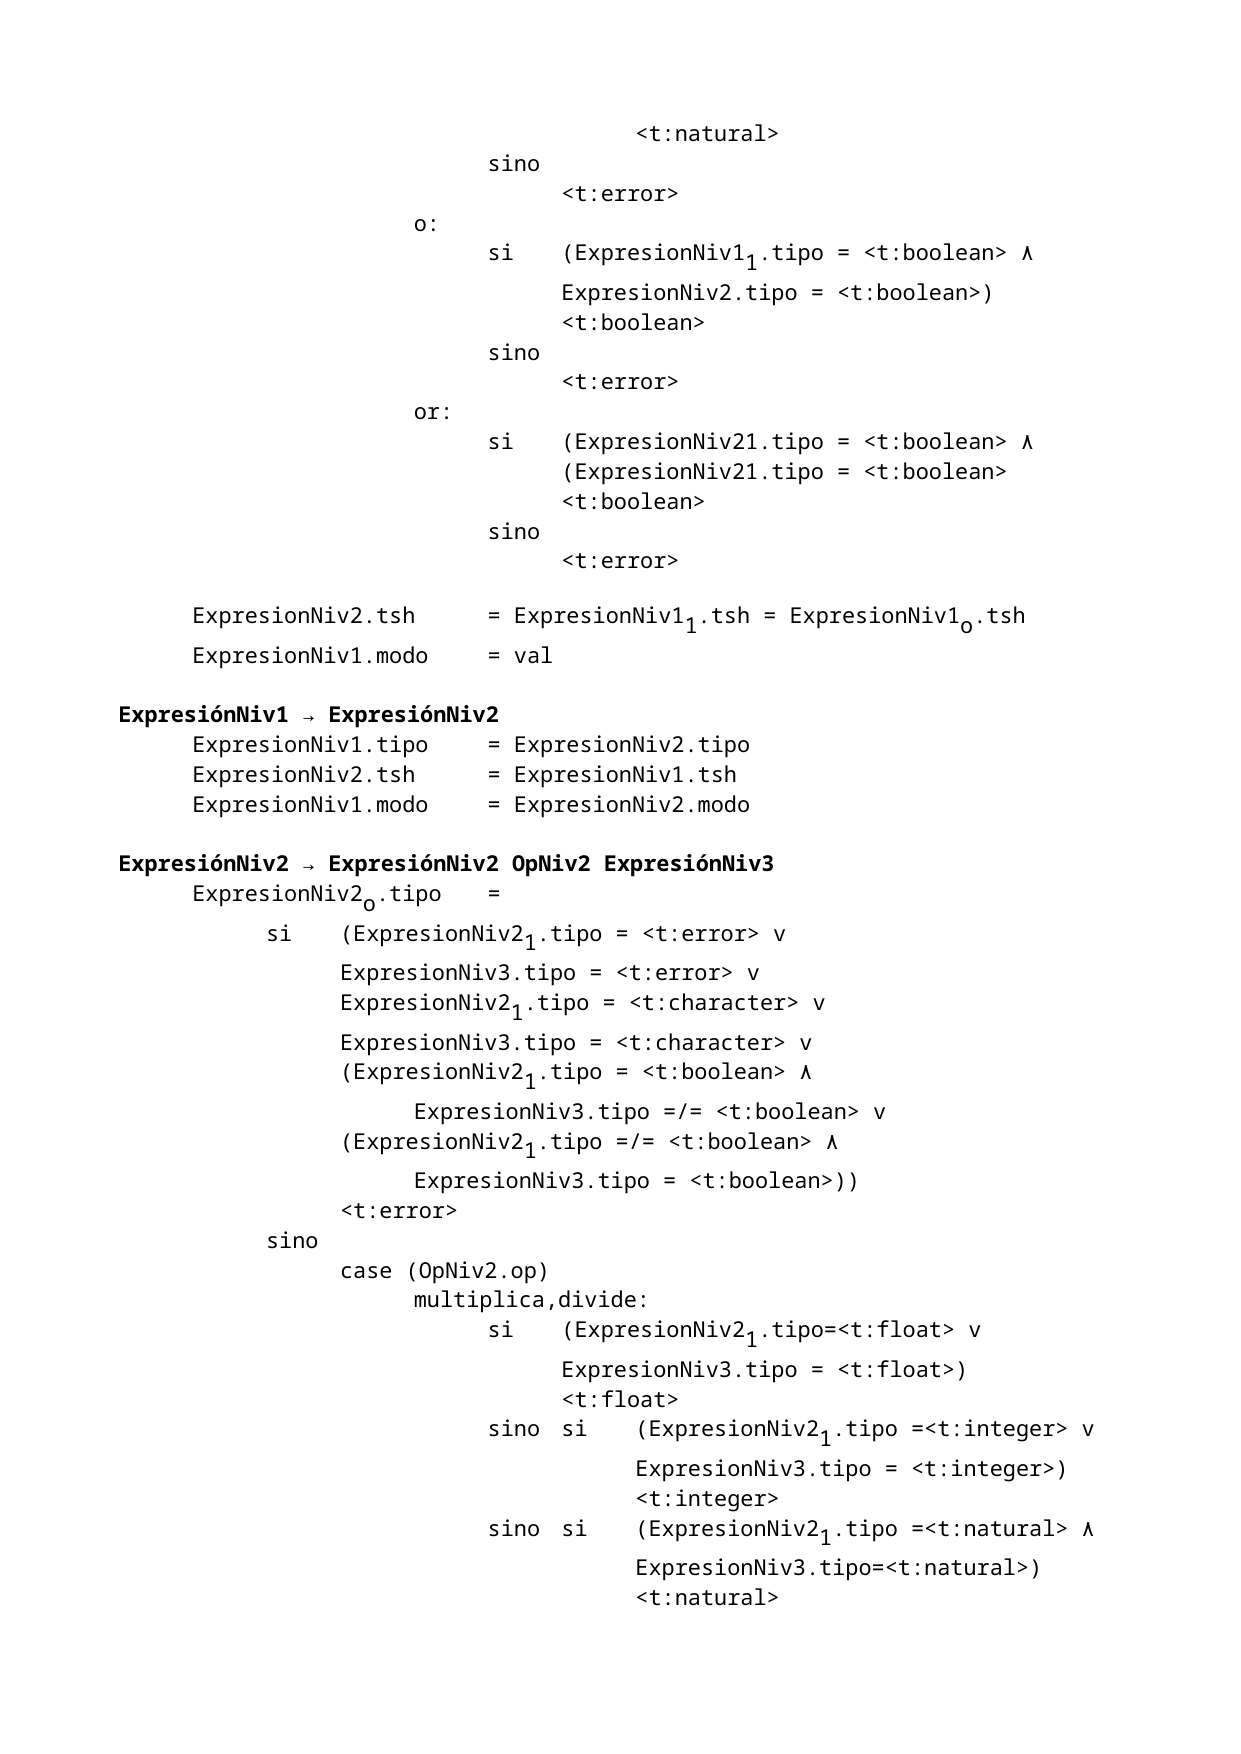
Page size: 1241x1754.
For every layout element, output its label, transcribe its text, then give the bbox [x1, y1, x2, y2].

text <t:error> [118, 366, 1122, 396]
text <t:error> [118, 545, 1122, 575]
text o: [118, 207, 1122, 237]
text ExpresionNiv2.tsh = ExpresionNiv11.tsh = ExpresionNiv1o.tsh [118, 600, 1122, 639]
text (ExpresionNiv21.tipo = <t:boolean> [118, 456, 1122, 486]
text <t:boolean> [118, 307, 1122, 336]
text multiplica,divide: [118, 1284, 1122, 1314]
text sino [118, 1225, 1122, 1254]
text case (OpNiv2.op) [118, 1254, 1122, 1284]
text sino si (ExpresionNiv21.tipo =<t:natural> ٨ ExpresionNiv3.tipo=<t:natural>) [118, 1512, 1122, 1582]
text sino si (ExpresionNiv21.tipo =<t:integer> v ExpresionNiv3.tipo = <t:integer>) [118, 1413, 1122, 1483]
text ExpresionNiv2.tsh = ExpresionNiv1.tsh [118, 759, 1122, 788]
text si (ExpresionNiv21.tipo=<t:float> v ExpresionNiv3.tipo = <t:float>) [118, 1314, 1122, 1383]
text (ExpresionNiv21.tipo =/= <t:boolean> ٨ [118, 1126, 1122, 1165]
text <t:integer> [118, 1483, 1122, 1512]
text <t:boolean> [118, 486, 1122, 516]
text <t:error> [118, 1195, 1122, 1225]
text ExpresionNiv3.tipo =/= <t:boolean> v [118, 1096, 1122, 1126]
text ExpresionNiv3.tipo = <t:character> v [118, 1026, 1122, 1056]
text <t:natural> [118, 1582, 1122, 1612]
text ExpresionNiv3.tipo = <t:boolean>)) [118, 1165, 1122, 1195]
text ExpresiónNiv1 → ExpresiónNiv2 [118, 699, 1122, 729]
text ExpresionNiv1.modo = val [118, 639, 1122, 669]
text or: [118, 396, 1122, 426]
text sino [118, 336, 1122, 366]
text ExpresionNiv2o.tipo = [118, 878, 1122, 917]
text si (ExpresionNiv21.tipo = <t:boolean> ٨ [413, 426, 1122, 456]
text sino [118, 148, 1122, 178]
text (ExpresionNiv21.tipo = <t:boolean> ٨ [118, 1056, 1122, 1096]
text <t:natural> [118, 118, 1122, 148]
text sino [118, 516, 1122, 545]
text ExpresionNiv1.tipo = ExpresionNiv2.tipo [118, 729, 1122, 759]
text si (ExpresionNiv21.tipo = <t:error> v [118, 917, 1122, 957]
text ExpresiónNiv2 → ExpresiónNiv2 OpNiv2 ExpresiónNiv3 [118, 848, 1122, 878]
text ExpresionNiv3.tipo = <t:error> v [118, 957, 1122, 987]
text <t:float> [118, 1383, 1122, 1413]
text <t:error> [118, 178, 1122, 207]
text ExpresionNiv21.tipo = <t:character> v [118, 987, 1122, 1026]
text si (ExpresionNiv11.tipo = <t:boolean> ٨ ExpresionNiv2.tipo = <t:boolean>) [118, 237, 1122, 307]
text ExpresionNiv1.modo = ExpresionNiv2.modo [118, 788, 1122, 818]
